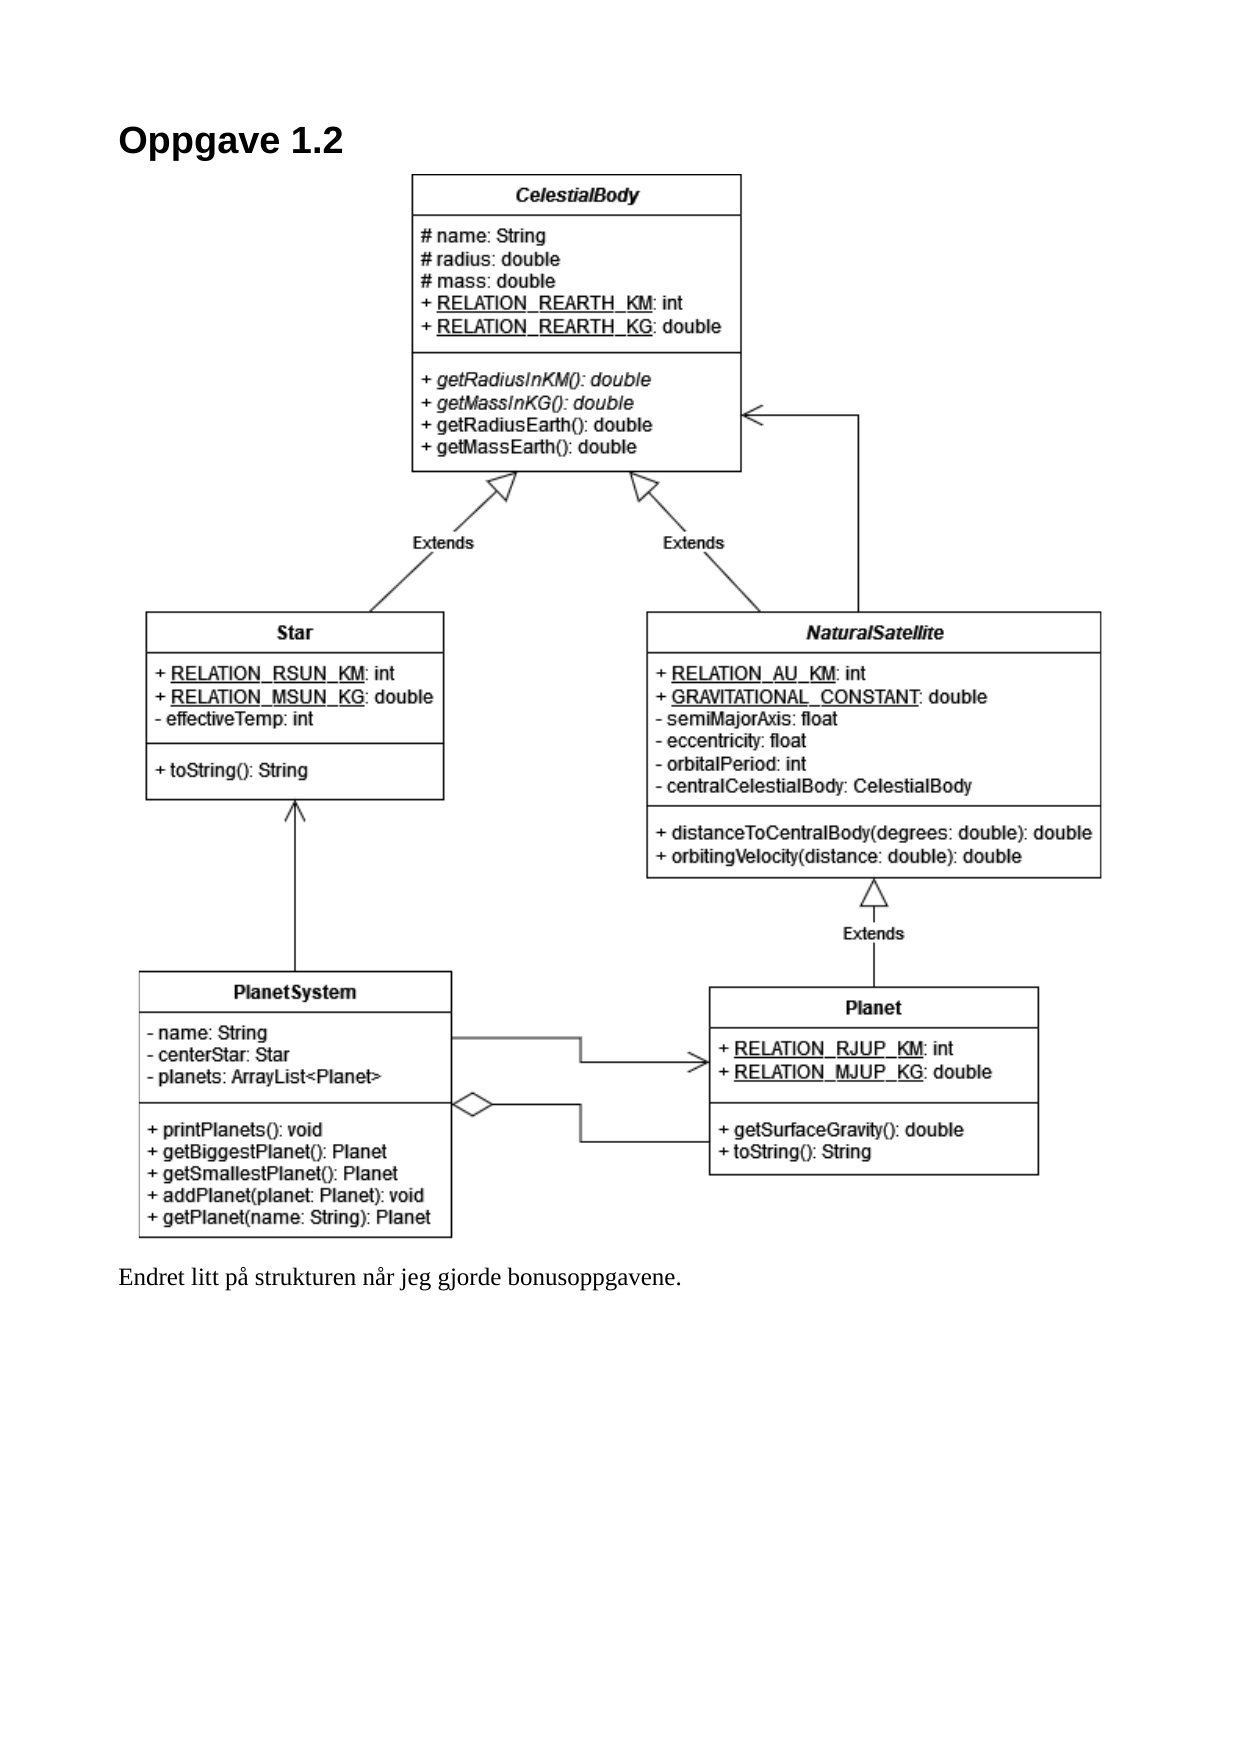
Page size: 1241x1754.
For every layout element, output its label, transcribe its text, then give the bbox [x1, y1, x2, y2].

text Endret litt på strukturen når jeg gjorde bonusoppgavene. [118, 1262, 1122, 1291]
subtitle Oppgave 1.2 [118, 118, 1122, 162]
picture [138, 174, 1102, 1243]
